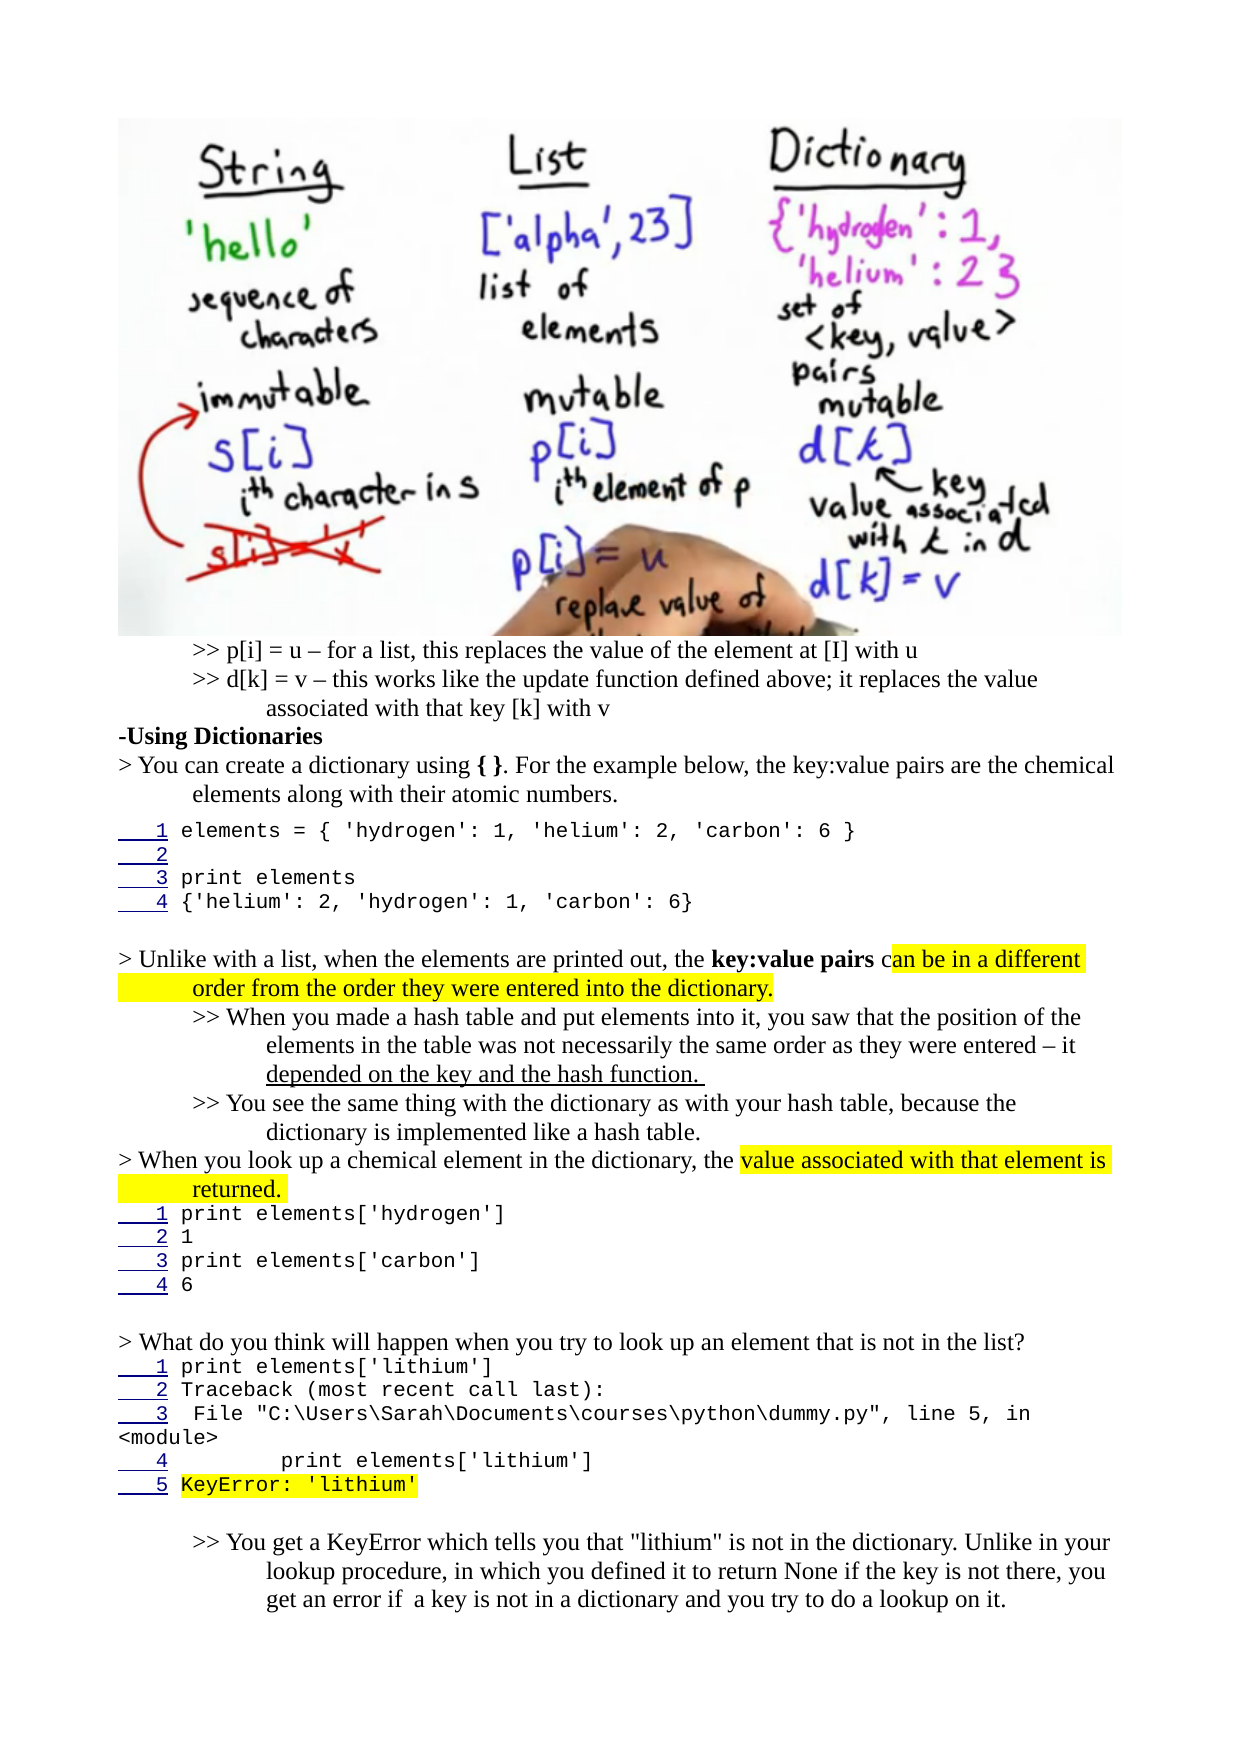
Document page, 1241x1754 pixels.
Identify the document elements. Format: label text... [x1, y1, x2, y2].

text 1 print elements['hydrogen'] [118, 1203, 1122, 1227]
text 4 print elements['lithium'] [118, 1450, 1122, 1474]
text 3 File "C:\Users\Sarah\Documents\courses\python\dummy.py", line 5, in <module> [118, 1403, 1122, 1450]
text >> p[i] = u – for a list, this replaces the value of the element at [I] with u [118, 636, 1122, 664]
text 3 print elements['carbon'] [118, 1250, 1122, 1274]
text 2 [118, 844, 1122, 867]
text >> When you made a hash table and put elements into it, you saw that the position of the elements in the table was not necessarily the same order as they were entered – it depended on the key and the hash function. [118, 1002, 1122, 1088]
text 4 {'helium': 2, 'hydrogen': 1, 'carbon': 6} [118, 891, 1122, 915]
text >> You get a KeyError which tells you that "lithium" is not in the dictionary. Unlike in your lookup procedure, in which you defined it to return None if the key is not there, you get an error if a key is not in a dictionary and you try to do a lookup on it. [118, 1527, 1122, 1613]
text > Unlike with a list, when the elements are printed out, the key:value pairs can be in a different order from the order they were entered into the dictionary. [118, 944, 1122, 1002]
text >> d[k] = v – this works like the update function defined above; it replaces the value associated with that key [k] with v [118, 664, 1122, 721]
text > When you look up a chemical element in the dictionary, the value associated with that element is returned. [118, 1145, 1122, 1203]
text 4 6 [118, 1274, 1122, 1297]
text 3 print elements [118, 867, 1122, 891]
text > You can create a dictionary using { }. For the example below, the key:value pairs are the chemical elements along with their atomic numbers. [118, 750, 1122, 808]
text 2 1 [118, 1227, 1122, 1250]
text > What do you think will happen when you try to look up an element that is not in the list? [118, 1327, 1122, 1356]
text -Using Dictionaries [118, 721, 1122, 750]
text 2 Traceback (most recent call last): [118, 1379, 1122, 1403]
text 1 elements = { 'hydrogen': 1, 'helium': 2, 'carbon': 6 } [118, 820, 1122, 844]
text >> You see the same thing with the dictionary as with your hash table, because the dictionary is implemented like a hash table. [118, 1088, 1122, 1145]
text 1 print elements['lithium'] [118, 1356, 1122, 1379]
text 5 KeyError: 'lithium' [118, 1474, 1122, 1498]
